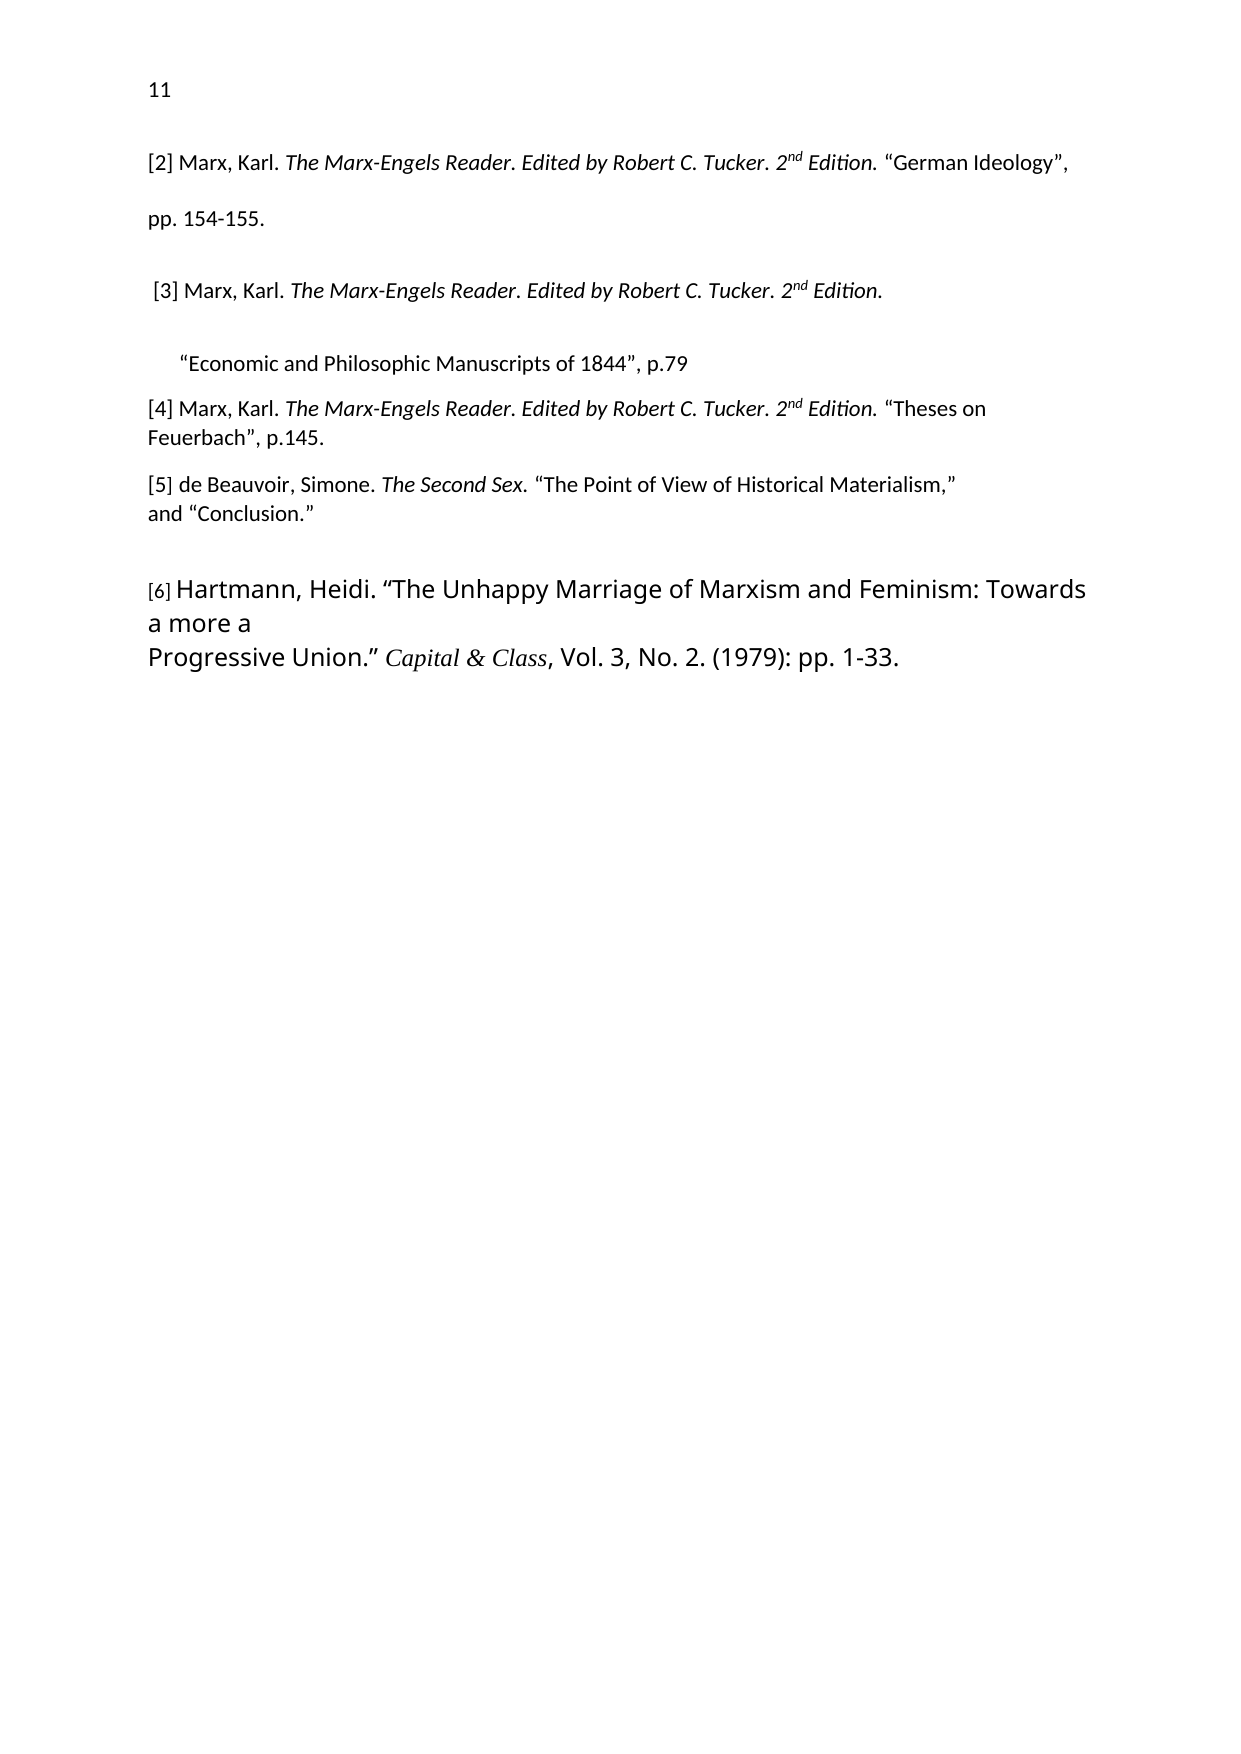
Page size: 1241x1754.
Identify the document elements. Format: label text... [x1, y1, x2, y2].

text [2] Marx, Karl. The Marx-Engels Reader. Edited by Robert C. Tucker. 2nd Edition. “German Ideology”, pp. 154-155. [148, 148, 1093, 232]
text and “Conclusion.” [148, 499, 1093, 527]
text [6] Hartmann, Heidi. “The Unhappy Marriage of Marxism and Feminism: Towards a more a [148, 572, 1093, 640]
text [3] Marx, Karl. The Marx-Engels Reader. Edited by Robert C. Tucker. 2nd Edition. [148, 276, 1093, 304]
text [5] de Beauvoir, Simone. The Second Sex. “The Point of View of Historical Materialism,” [148, 468, 1093, 499]
text Progressive Union.” Capital & Class, Vol. 3, No. 2. (1979): pp. 1-33. [148, 640, 1093, 674]
text “Economic and Philosophic Manuscripts of 1844”, p.79 [148, 349, 1093, 377]
text [4] Marx, Karl. The Marx-Engels Reader. Edited by Robert C. Tucker. 2nd Edition. “Theses on Feuerbach”, p.145. [148, 394, 1093, 451]
